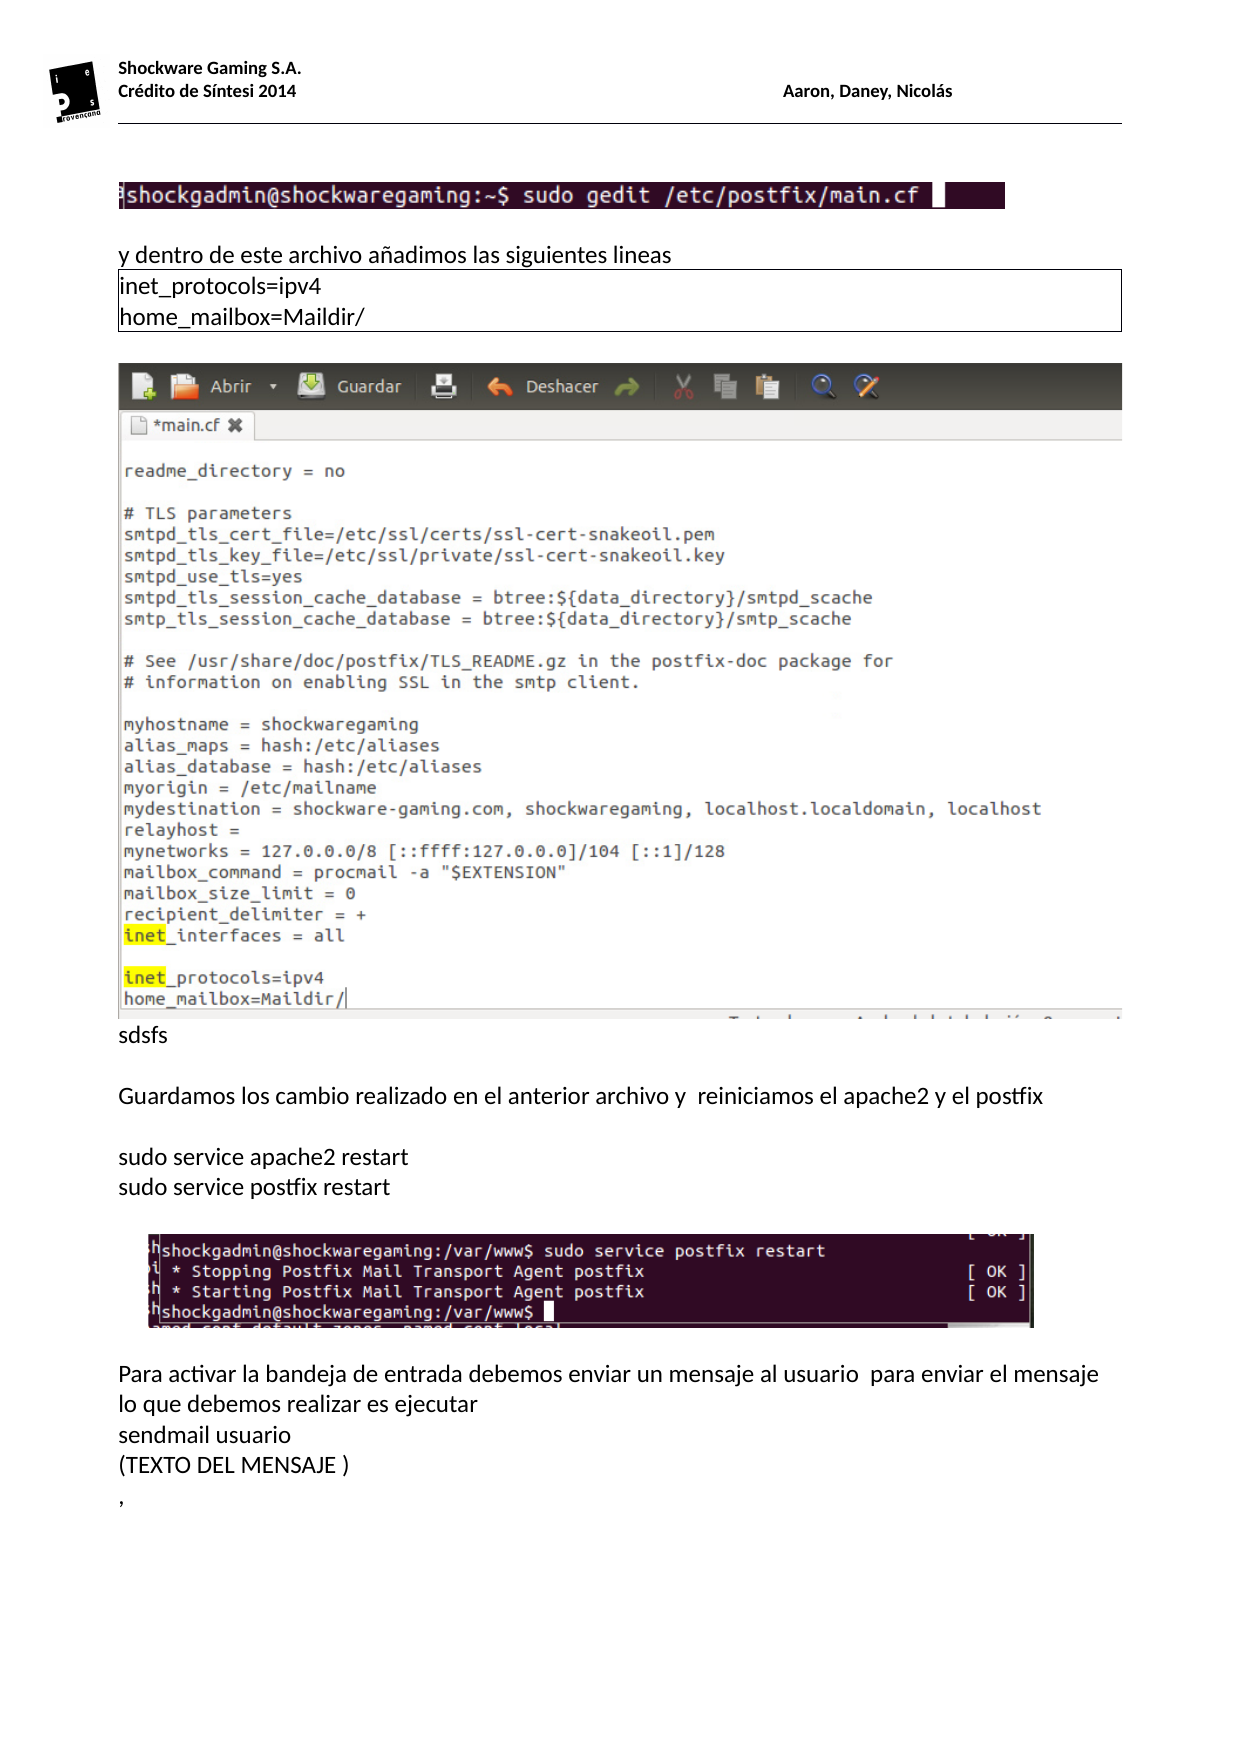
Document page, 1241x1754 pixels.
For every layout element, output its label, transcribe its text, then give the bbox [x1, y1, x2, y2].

text home_mailbox=Maildir/ [119, 300, 1121, 331]
text sudo service postfix restart [118, 1172, 1122, 1202]
picture [119, 182, 1005, 209]
text y dentro de este archivo añadimos las siguientes lineas [118, 239, 1122, 269]
text sendmail usuario [118, 1419, 1122, 1449]
text (TEXTO DEL MENSAJE ) [118, 1449, 1122, 1480]
text , [118, 1480, 1122, 1510]
picture [118, 363, 1123, 1019]
picture [148, 1234, 1034, 1328]
picture [43, 54, 110, 128]
text Guardamos los cambio realizado en el anterior archivo y reiniciamos el apache2 y el postfix [118, 1080, 1122, 1111]
text Para activar la bandeja de entrada debemos enviar un mensaje al usuario para enviar el mensaje lo que debemos realizar es ejecutar [118, 1358, 1122, 1419]
text inet_protocols=ipv4 [119, 270, 1121, 300]
text sdsfs [118, 1019, 1122, 1049]
text sudo service apache2 restart [118, 1141, 1122, 1172]
